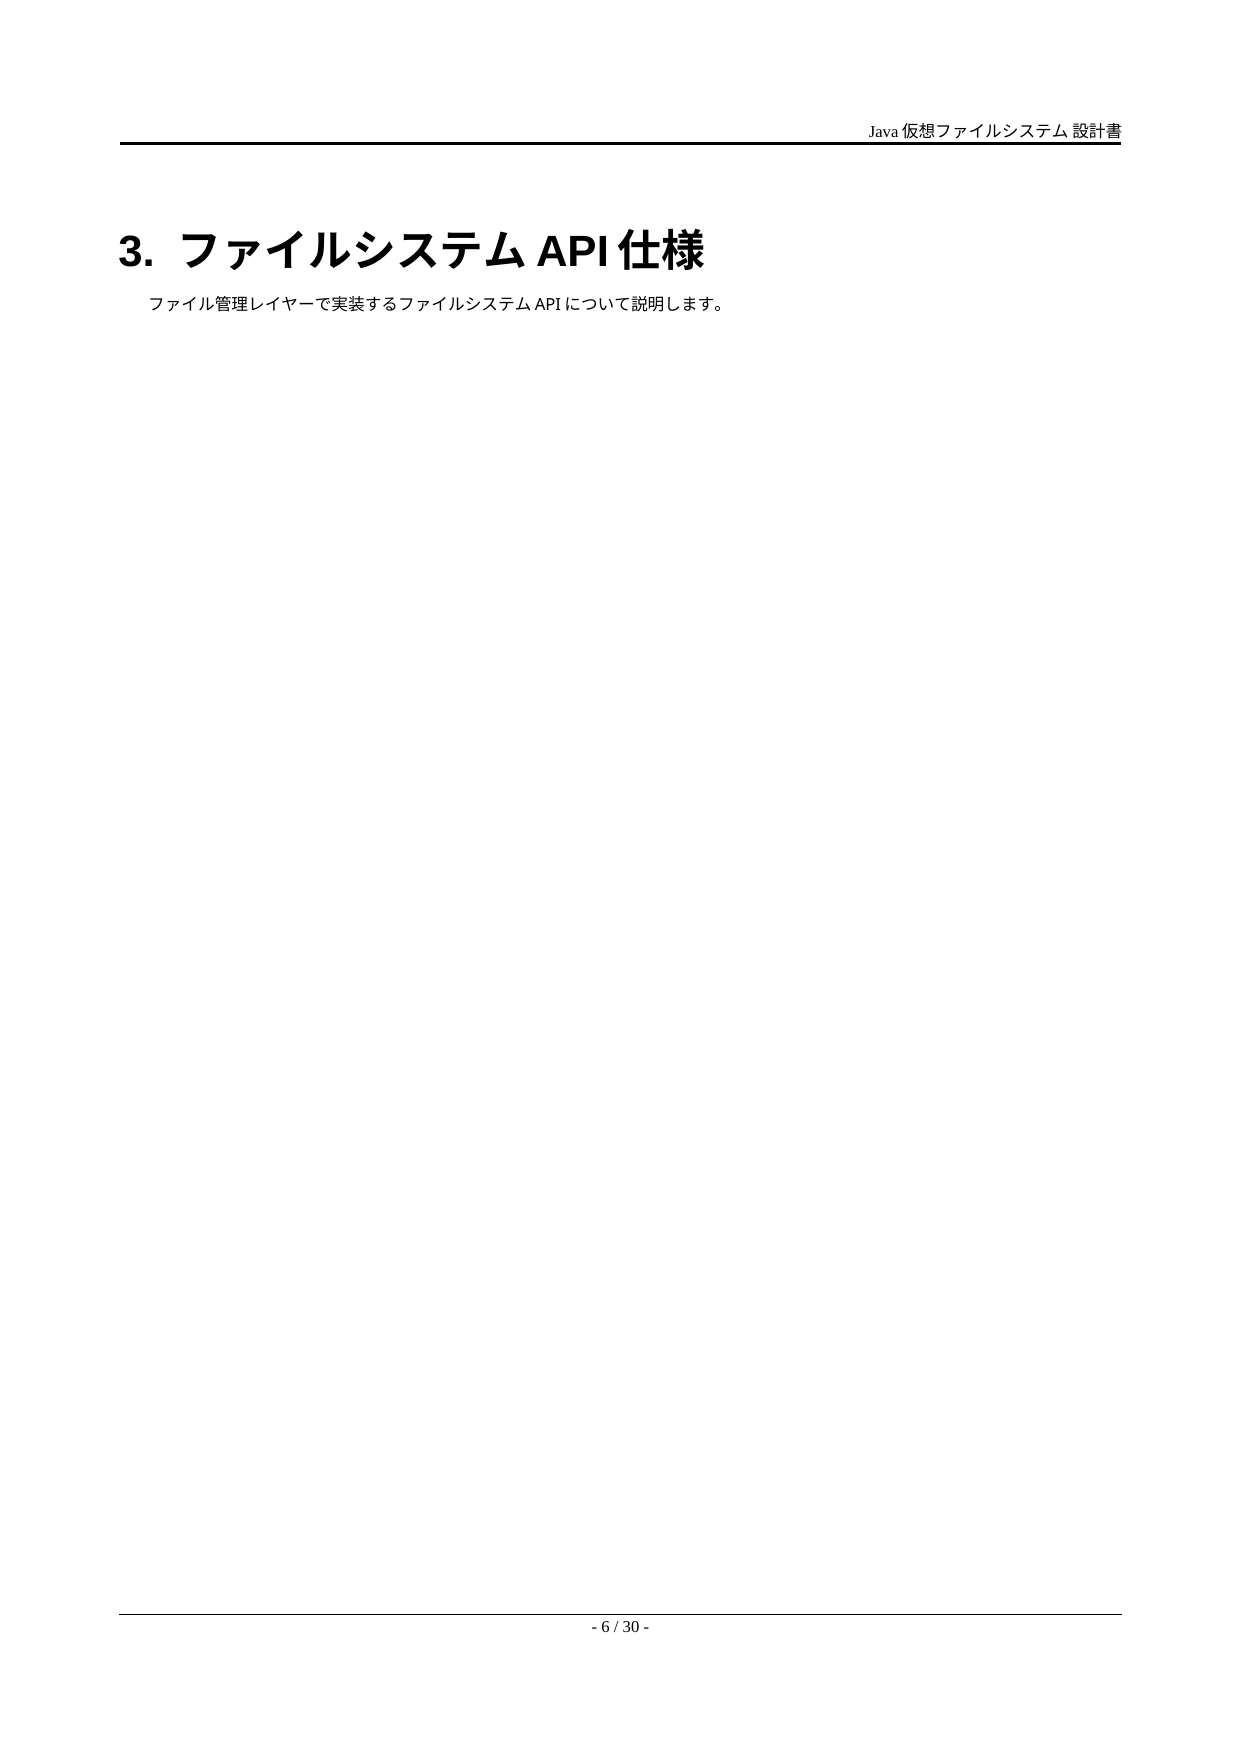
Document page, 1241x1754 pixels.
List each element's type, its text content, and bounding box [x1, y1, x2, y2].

text ファイル管理レイヤーで実装するファイルシステムAPIについて説明します。 [148, 291, 1122, 315]
subtitle ファイルシステムAPI仕様 [118, 215, 1122, 278]
